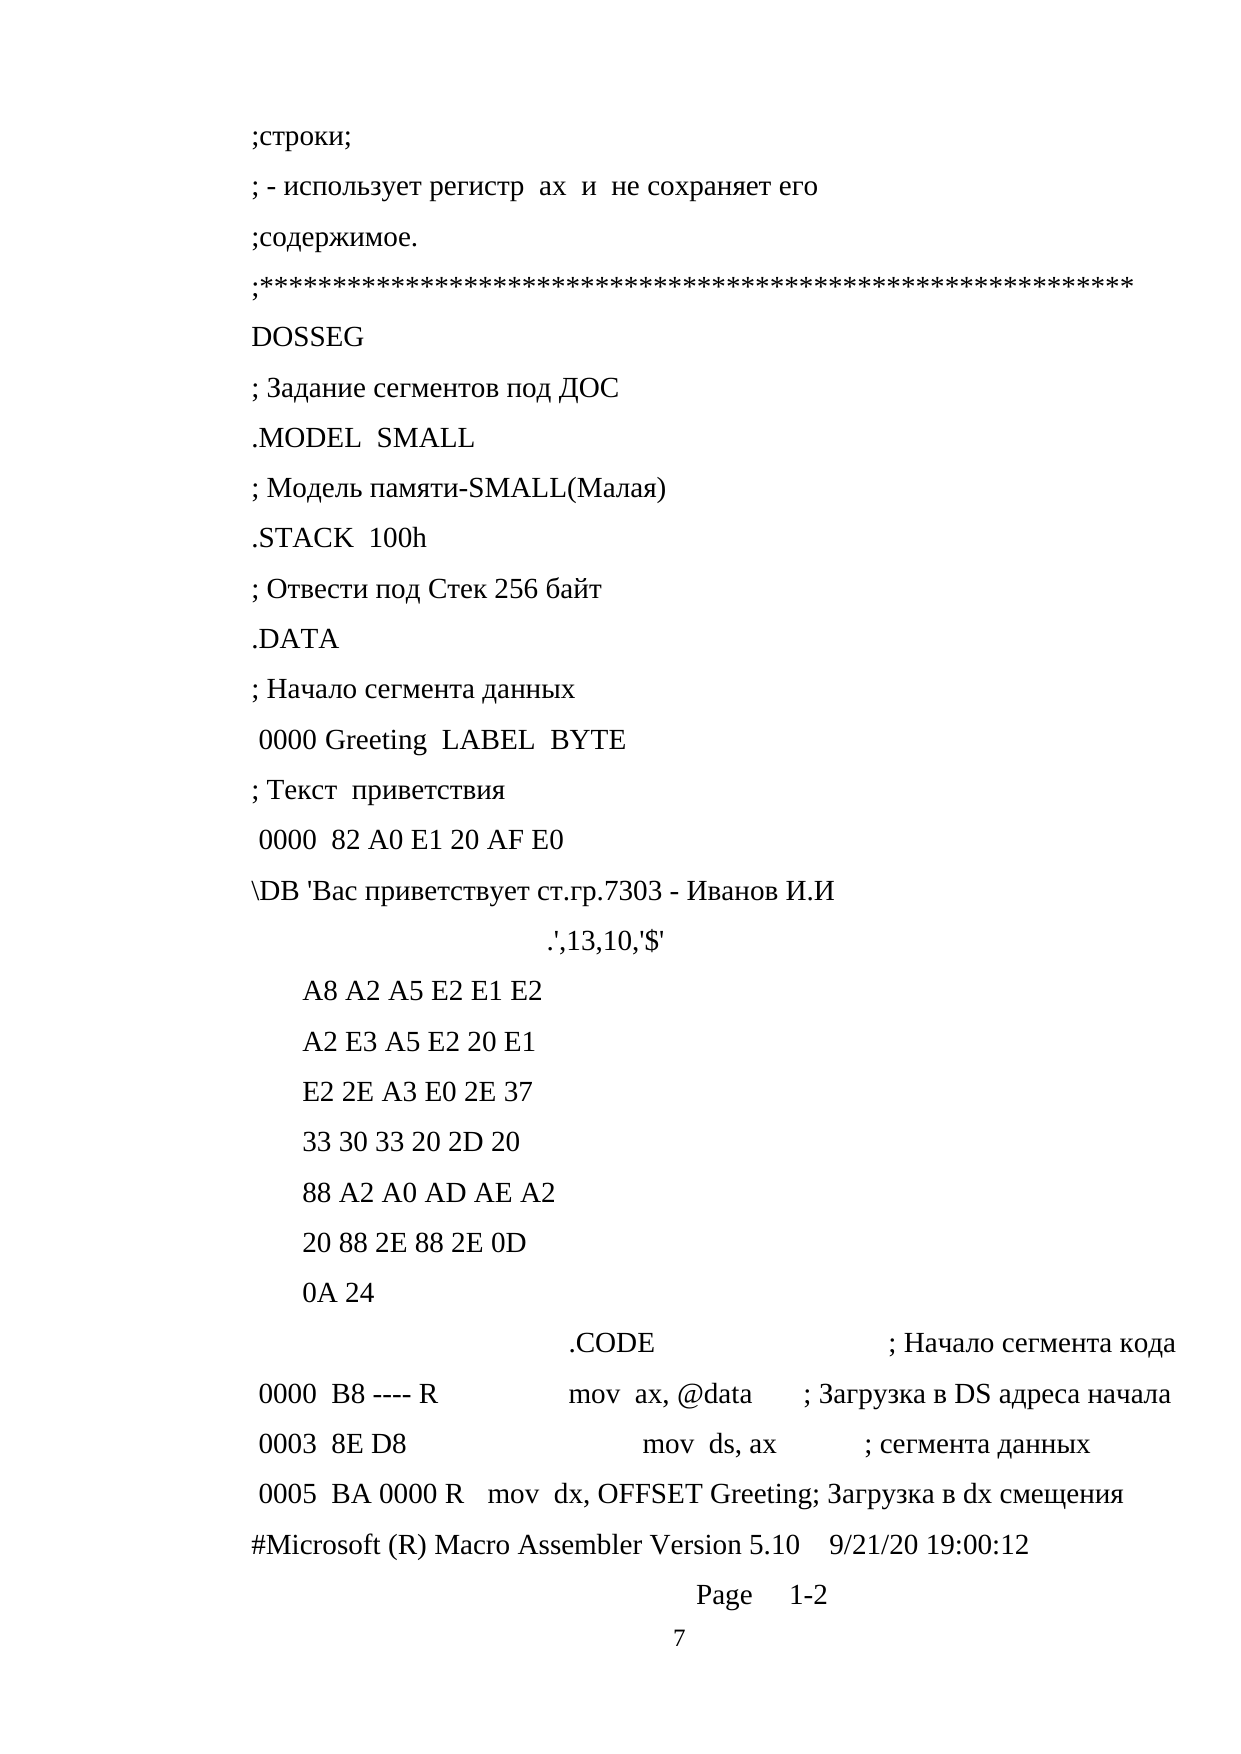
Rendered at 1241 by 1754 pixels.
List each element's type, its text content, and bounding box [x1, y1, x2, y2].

text 0000 82 A0 E1 20 AF E0 [177, 822, 1181, 856]
text .CODE ; Начало сегмента кода [177, 1326, 1181, 1359]
text ; Отвести под Стек 256 байт [177, 571, 1181, 604]
text ; Текст приветствия [177, 772, 1181, 806]
text ; - использует регистр ax и не сохраняет его [177, 168, 1181, 202]
text 33 30 33 20 2D 20 [177, 1124, 1181, 1158]
text ;содержимое. [177, 219, 1181, 252]
text A8 A2 A5 E2 E1 E2 [177, 973, 1181, 1007]
text DOSSEG [177, 319, 1181, 353]
text .MODEL SMALL [177, 420, 1181, 453]
text ; Начало сегмента данных [177, 672, 1181, 705]
text .DATA [177, 621, 1181, 655]
text A2 E3 A5 E2 20 E1 [177, 1024, 1181, 1057]
text 88 A2 A0 AD AE A2 [177, 1175, 1181, 1208]
text E2 2E A3 E0 2E 37 [177, 1074, 1181, 1108]
text ; Задание сегментов под ДОС [177, 370, 1181, 403]
text \DB 'Вас приветствует ст.гр.7303 - Иванов И.И [177, 873, 1181, 906]
text 0003 8E D8 mov ds, ax ; сегмента данных [177, 1426, 1181, 1460]
text 20 88 2E 88 2E 0D [177, 1225, 1181, 1258]
text Page 1-2 [177, 1577, 1181, 1611]
text 0000 Greeting LABEL BYTE [177, 722, 1181, 755]
text 0A 24 [177, 1275, 1181, 1309]
text ; Модель памяти-SMALL(Малая) [177, 470, 1181, 504]
text ;строки; [177, 118, 1181, 152]
text .',13,10,'$' [177, 923, 1181, 957]
text .STACK 100h [177, 521, 1181, 554]
text 0005 BA 0000 R mov dx, OFFSET Greeting; Загрузка в dx смещения [177, 1477, 1181, 1510]
text ;************************************************************ [177, 269, 1181, 303]
text #Microsoft (R) Macro Assembler Version 5.10 9/21/20 19:00:12 [177, 1527, 1181, 1560]
text 0000 B8 ---- R mov ax, @data ; Загрузка в DS адреса начала [177, 1376, 1181, 1409]
